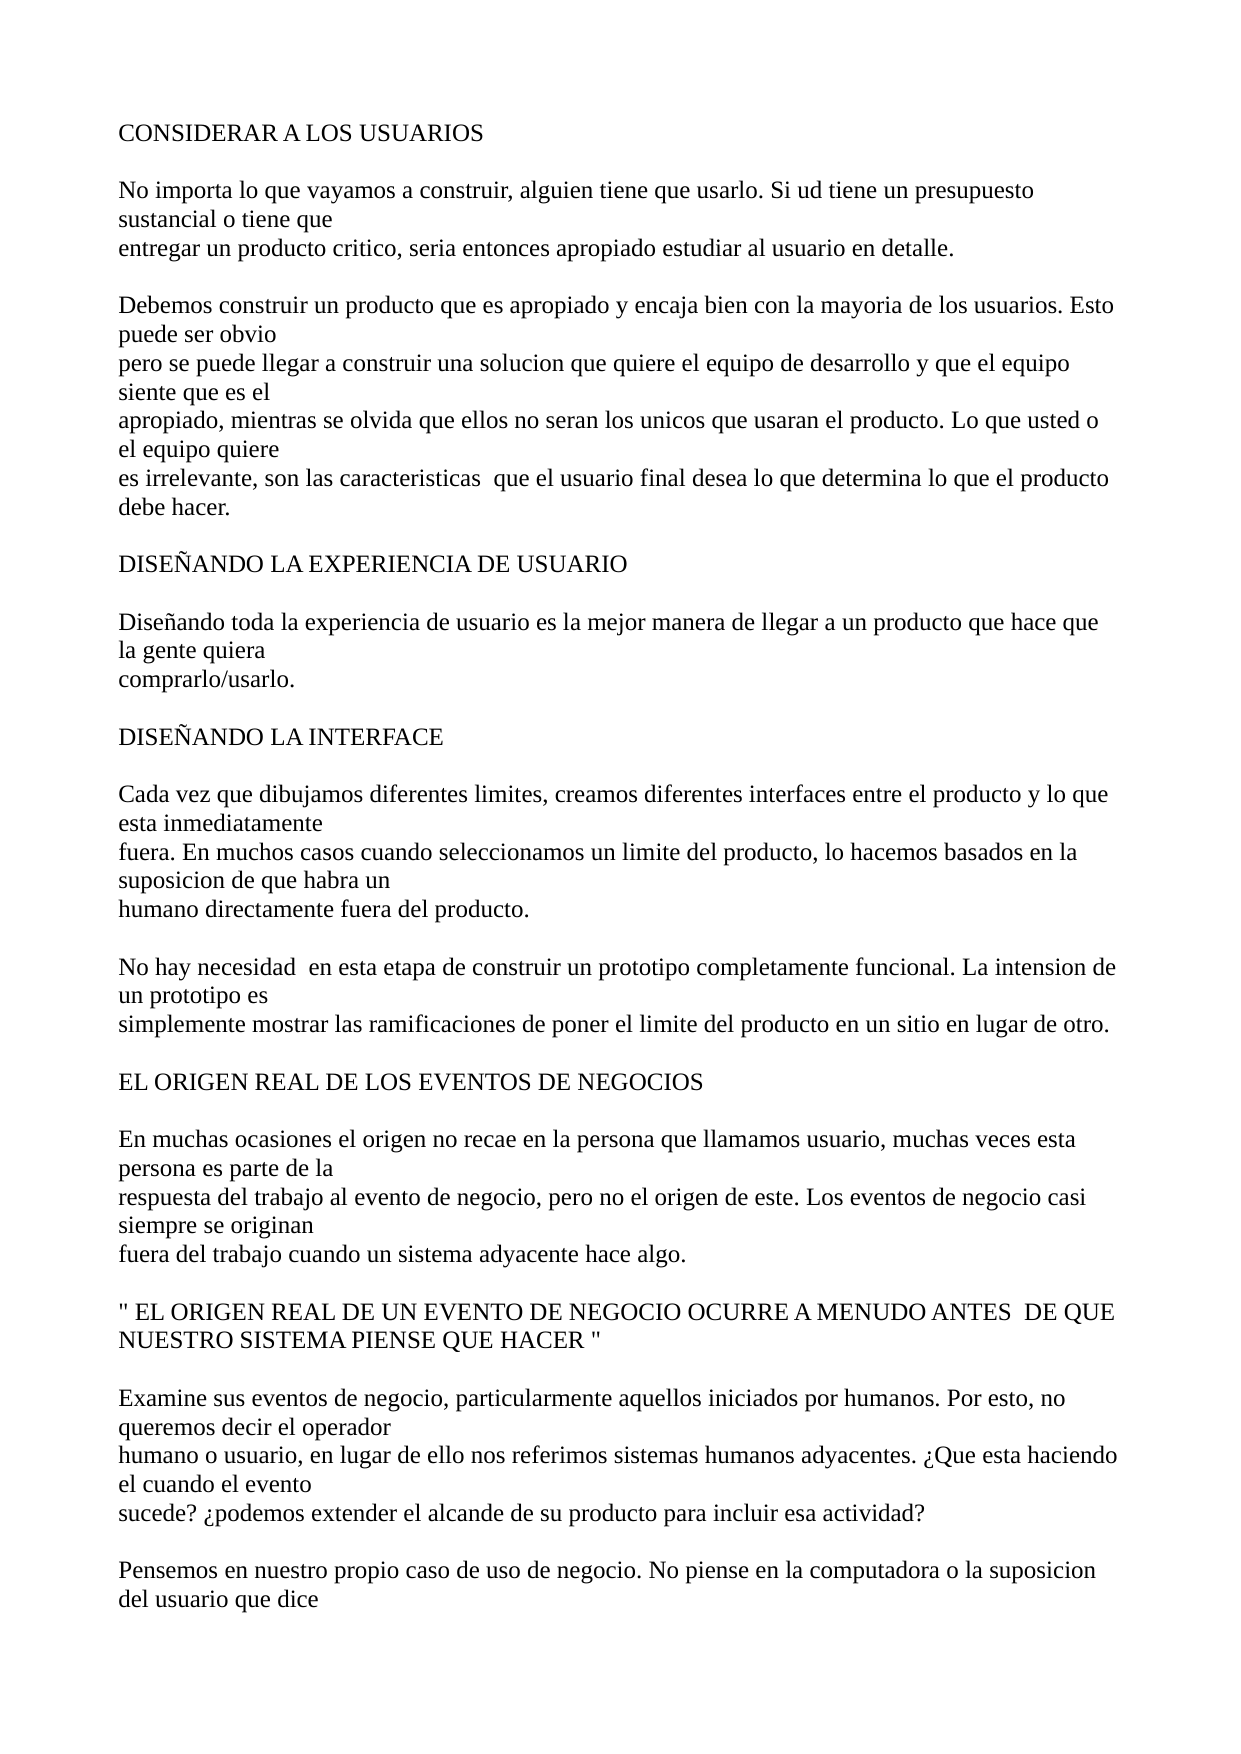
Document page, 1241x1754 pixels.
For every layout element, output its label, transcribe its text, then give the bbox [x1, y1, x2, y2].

text DISEÑANDO LA INTERFACE [118, 722, 1122, 751]
text humano o usuario, en lugar de ello nos referimos sistemas humanos adyacentes. ¿Que esta haciendo el cuando el evento [118, 1441, 1122, 1498]
text EL ORIGEN REAL DE LOS EVENTOS DE NEGOCIOS [118, 1067, 1122, 1096]
text simplemente mostrar las ramificaciones de poner el limite del producto en un sitio en lugar de otro. [118, 1009, 1122, 1038]
text " EL ORIGEN REAL DE UN EVENTO DE NEGOCIO OCURRE A MENUDO ANTES DE QUE NUESTRO SISTEMA PIENSE QUE HACER " [118, 1297, 1122, 1354]
text No hay necesidad en esta etapa de construir un prototipo completamente funcional. La intension de un prototipo es [118, 952, 1122, 1009]
text En muchas ocasiones el origen no recae en la persona que llamamos usuario, muchas veces esta persona es parte de la [118, 1124, 1122, 1182]
text humano directamente fuera del producto. [118, 894, 1122, 923]
text CONSIDERAR A LOS USUARIOS [118, 118, 1122, 147]
text comprarlo/usarlo. [118, 664, 1122, 693]
text es irrelevante, son las caracteristicas que el usuario final desea lo que determina lo que el producto debe hacer. [118, 463, 1122, 521]
text fuera del trabajo cuando un sistema adyacente hace algo. [118, 1239, 1122, 1268]
text fuera. En muchos casos cuando seleccionamos un limite del producto, lo hacemos basados en la suposicion de que habra un [118, 837, 1122, 894]
text entregar un producto critico, seria entonces apropiado estudiar al usuario en detalle. [118, 233, 1122, 262]
text Debemos construir un producto que es apropiado y encaja bien con la mayoria de los usuarios. Esto puede ser obvio [118, 291, 1122, 348]
text Pensemos en nuestro propio caso de uso de negocio. No piense en la computadora o la suposicion del usuario que dice [118, 1556, 1122, 1613]
text respuesta del trabajo al evento de negocio, pero no el origen de este. Los eventos de negocio casi siempre se originan [118, 1182, 1122, 1239]
text Diseñando toda la experiencia de usuario es la mejor manera de llegar a un producto que hace que la gente quiera [118, 607, 1122, 664]
text No importa lo que vayamos a construir, alguien tiene que usarlo. Si ud tiene un presupuesto sustancial o tiene que [118, 176, 1122, 233]
text apropiado, mientras se olvida que ellos no seran los unicos que usaran el producto. Lo que usted o el equipo quiere [118, 406, 1122, 463]
text DISEÑANDO LA EXPERIENCIA DE USUARIO [118, 549, 1122, 578]
text sucede? ¿podemos extender el alcande de su producto para incluir esa actividad? [118, 1498, 1122, 1527]
text Examine sus eventos de negocio, particularmente aquellos iniciados por humanos. Por esto, no queremos decir el operador [118, 1383, 1122, 1441]
text Cada vez que dibujamos diferentes limites, creamos diferentes interfaces entre el producto y lo que esta inmediatamente [118, 779, 1122, 837]
text pero se puede llegar a construir una solucion que quiere el equipo de desarrollo y que el equipo siente que es el [118, 348, 1122, 406]
